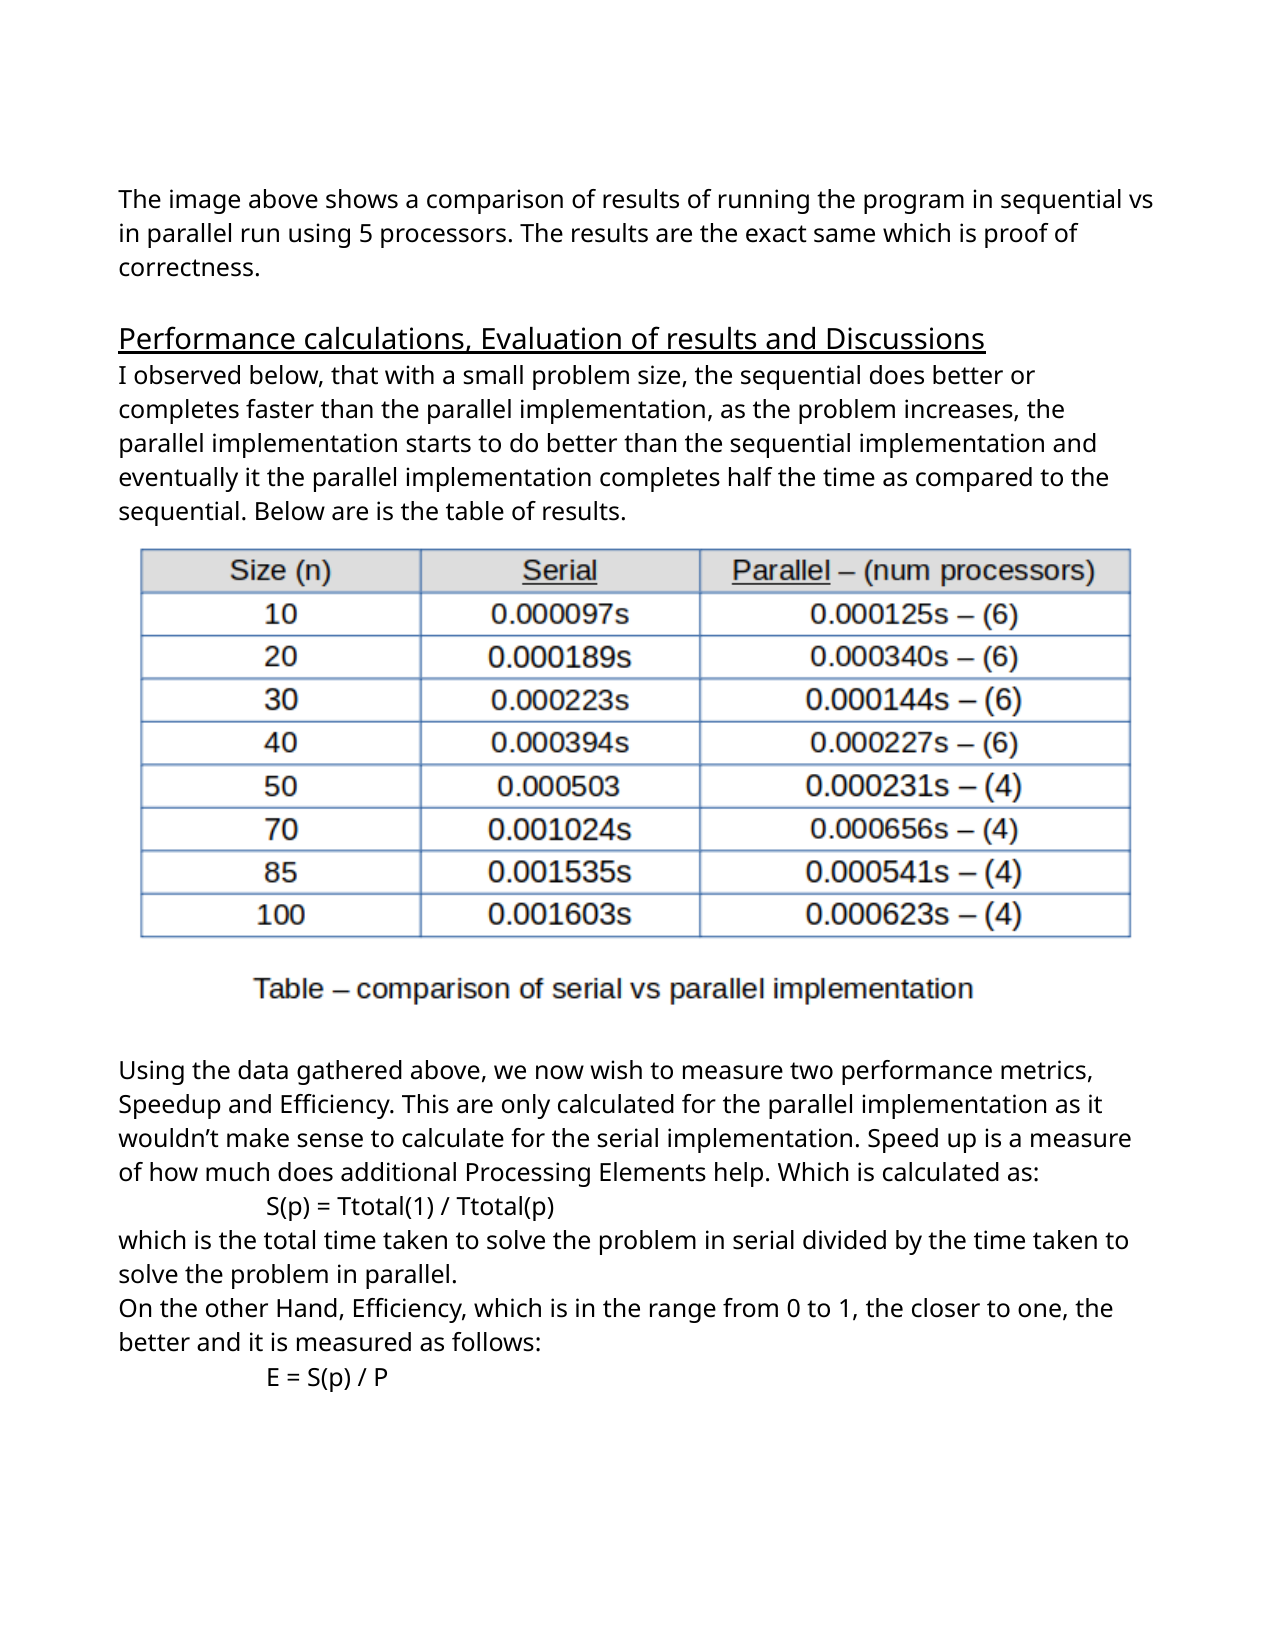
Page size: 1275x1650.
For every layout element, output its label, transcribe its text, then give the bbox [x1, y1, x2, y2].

text Performance calculations, Evaluation of results and Discussions [118, 318, 1157, 358]
picture [128, 527, 1147, 1019]
text I observed below, that with a small problem size, the sequential does better or completes faster than the parallel implementation, as the problem increases, the parallel implementation starts to do better than the sequential implementation and eventually it the parallel implementation completes half the time as compared to the sequential. Below are is the table of results. [118, 358, 1157, 528]
text which is the total time taken to solve the problem in serial divided by the time taken to solve the problem in parallel. [118, 1223, 1157, 1291]
text S(p) = Ttotal(1) / Ttotal(p) [118, 1189, 1157, 1223]
text The image above shows a comparison of results of running the program in sequential vs in parallel run using 5 processors. The results are the exact same which is proof of correctness. [118, 182, 1157, 284]
text Using the data gathered above, we now wish to measure two performance metrics, Speedup and Efficiency. This are only calculated for the parallel implementation as it wouldn’t make sense to calculate for the serial implementation. Speed up is a measure of how much does additional Processing Elements help. Which is calculated as: [118, 1053, 1157, 1189]
text On the other Hand, Efficiency, which is in the range from 0 to 1, the closer to one, the better and it is measured as follows: E = S(p) / P [118, 1291, 1157, 1393]
